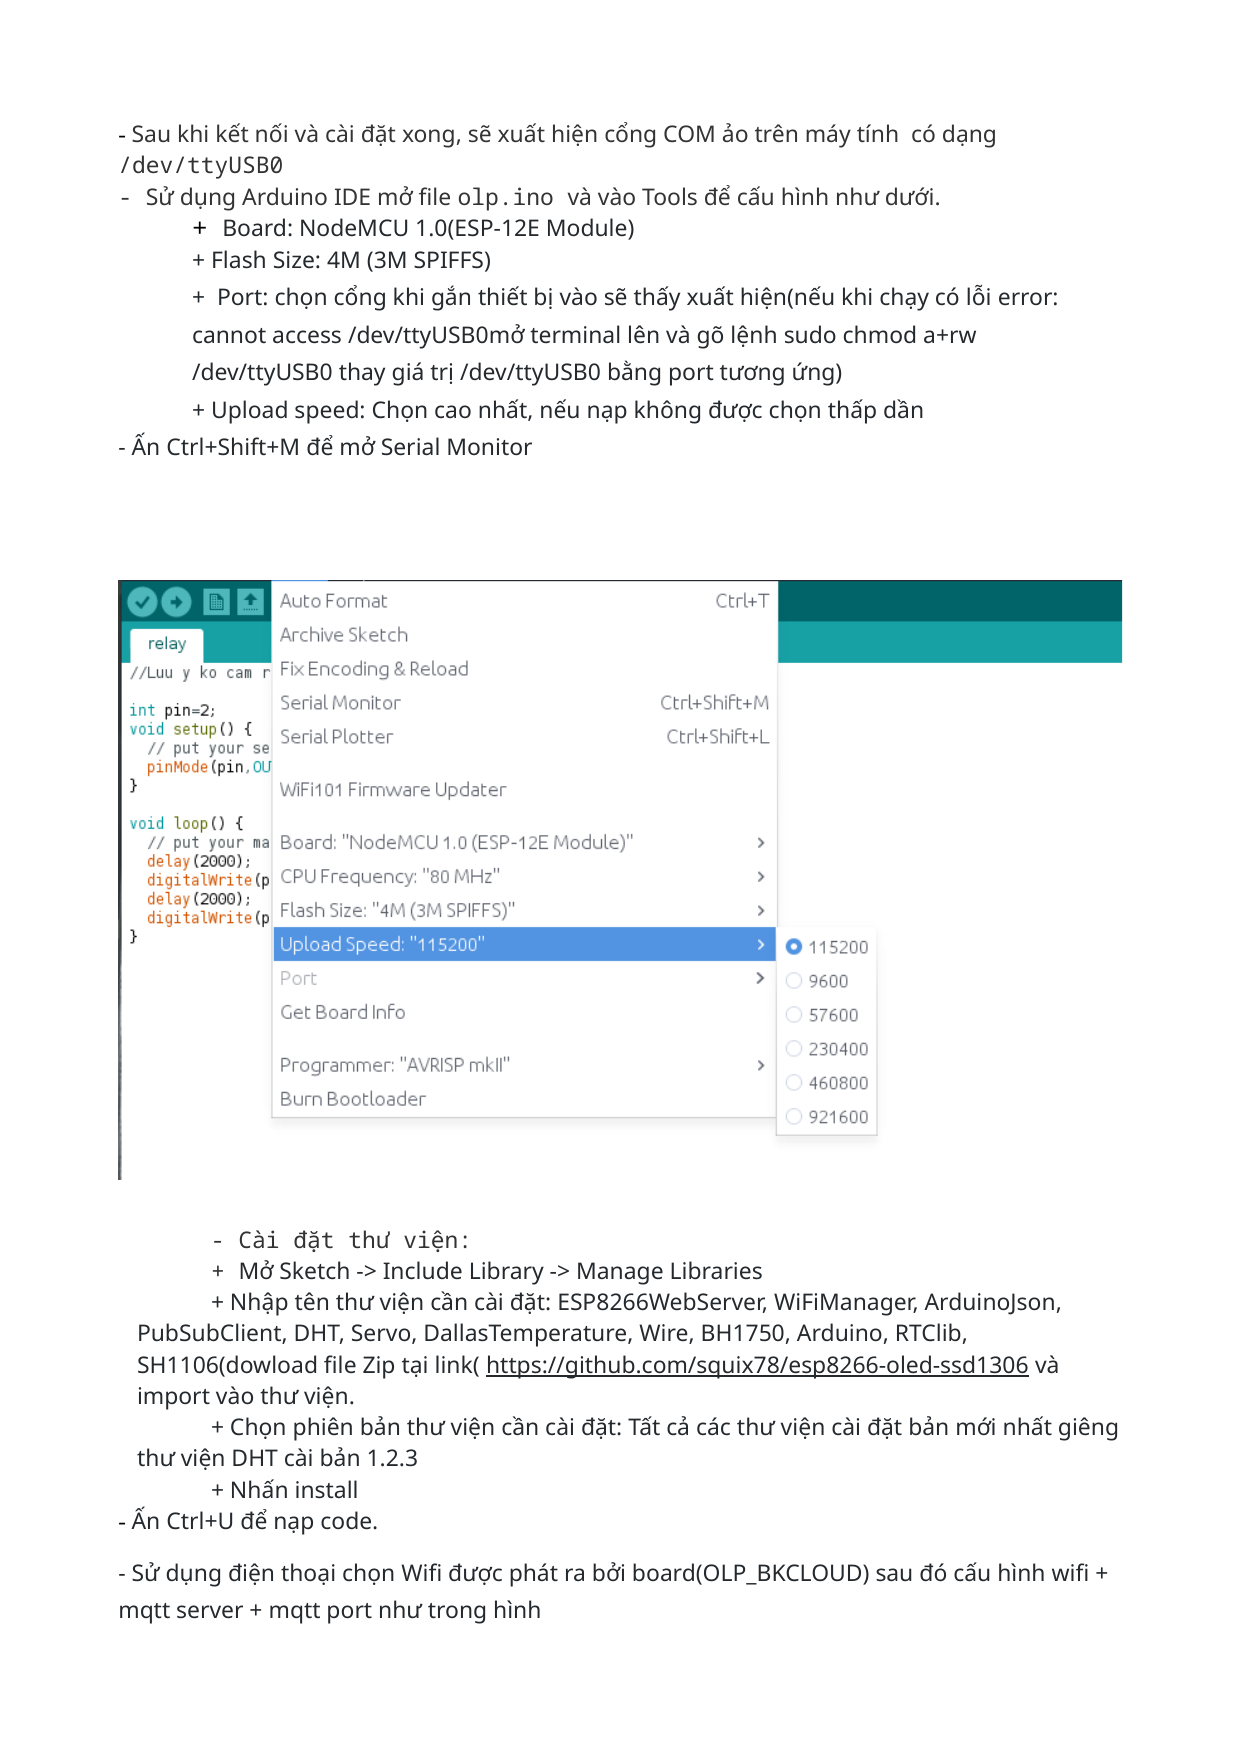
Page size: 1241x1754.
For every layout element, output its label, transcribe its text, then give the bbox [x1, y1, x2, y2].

text - Sử dụng điện thoại chọn Wifi được phát ra bởi board(OLP_BKCLOUD) sau đó cấu hình wifi + mqtt server + mqtt port như trong hình [118, 1557, 1122, 1626]
text + Nhấn install [137, 1474, 1122, 1505]
text + Nhập tên thư viện cần cài đặt: ESP8266WebServer, WiFiManager, ArduinoJson, PubSubClient, DHT, Servo, DallasTemperature, Wire, BH1750, Arduino, RTClib, SH1106(dowload file Zip tại link( https://github.com/squix78/esp8266-oled-ssd1306 và import vào thư viện. [137, 1286, 1122, 1411]
text - Sử dụng Arduino IDE mở file olp.ino và vào Tools để cấu hình như dưới. [118, 181, 1122, 212]
picture [118, 580, 1123, 1180]
list + Upload speed: Chọn cao nhất, nếu nạp không được chọn thấp dần [118, 394, 1122, 425]
text + Chọn phiên bản thư viện cần cài đặt: Tất cả các thư viện cài đặt bản mới nhất giêng thư viện DHT cài bản 1.2.3 [137, 1411, 1122, 1474]
text + Board: NodeMCU 1.0(ESP-12E Module) [118, 212, 1122, 244]
text - Ấn Ctrl+U để nạp code. [118, 1505, 1122, 1536]
list - Cài đặt thư viện: [137, 1224, 1122, 1255]
text - Sau khi kết nối và cài đặt xong, sẽ xuất hiện cổng COM ảo trên máy tính có dạng /dev/ttyUSB0 [118, 118, 1122, 181]
text - Ấn Ctrl+Shift+M để mở Serial Monitor [118, 431, 1122, 463]
text + Mở Sketch -> Include Library -> Manage Libraries [137, 1255, 1122, 1286]
list + Port: chọn cổng khi gắn thiết bị vào sẽ thấy xuất hiện(nếu khi chạy có lỗi error: cannot access /dev/ttyUSB0mở terminal lên và gõ lệnh sudo chmod a+rw /dev/ttyUSB0 thay giá trị /dev/ttyUSB0 bằng port tương ứng) [118, 281, 1122, 388]
list + Flash Size: 4M (3M SPIFFS) [118, 244, 1122, 275]
